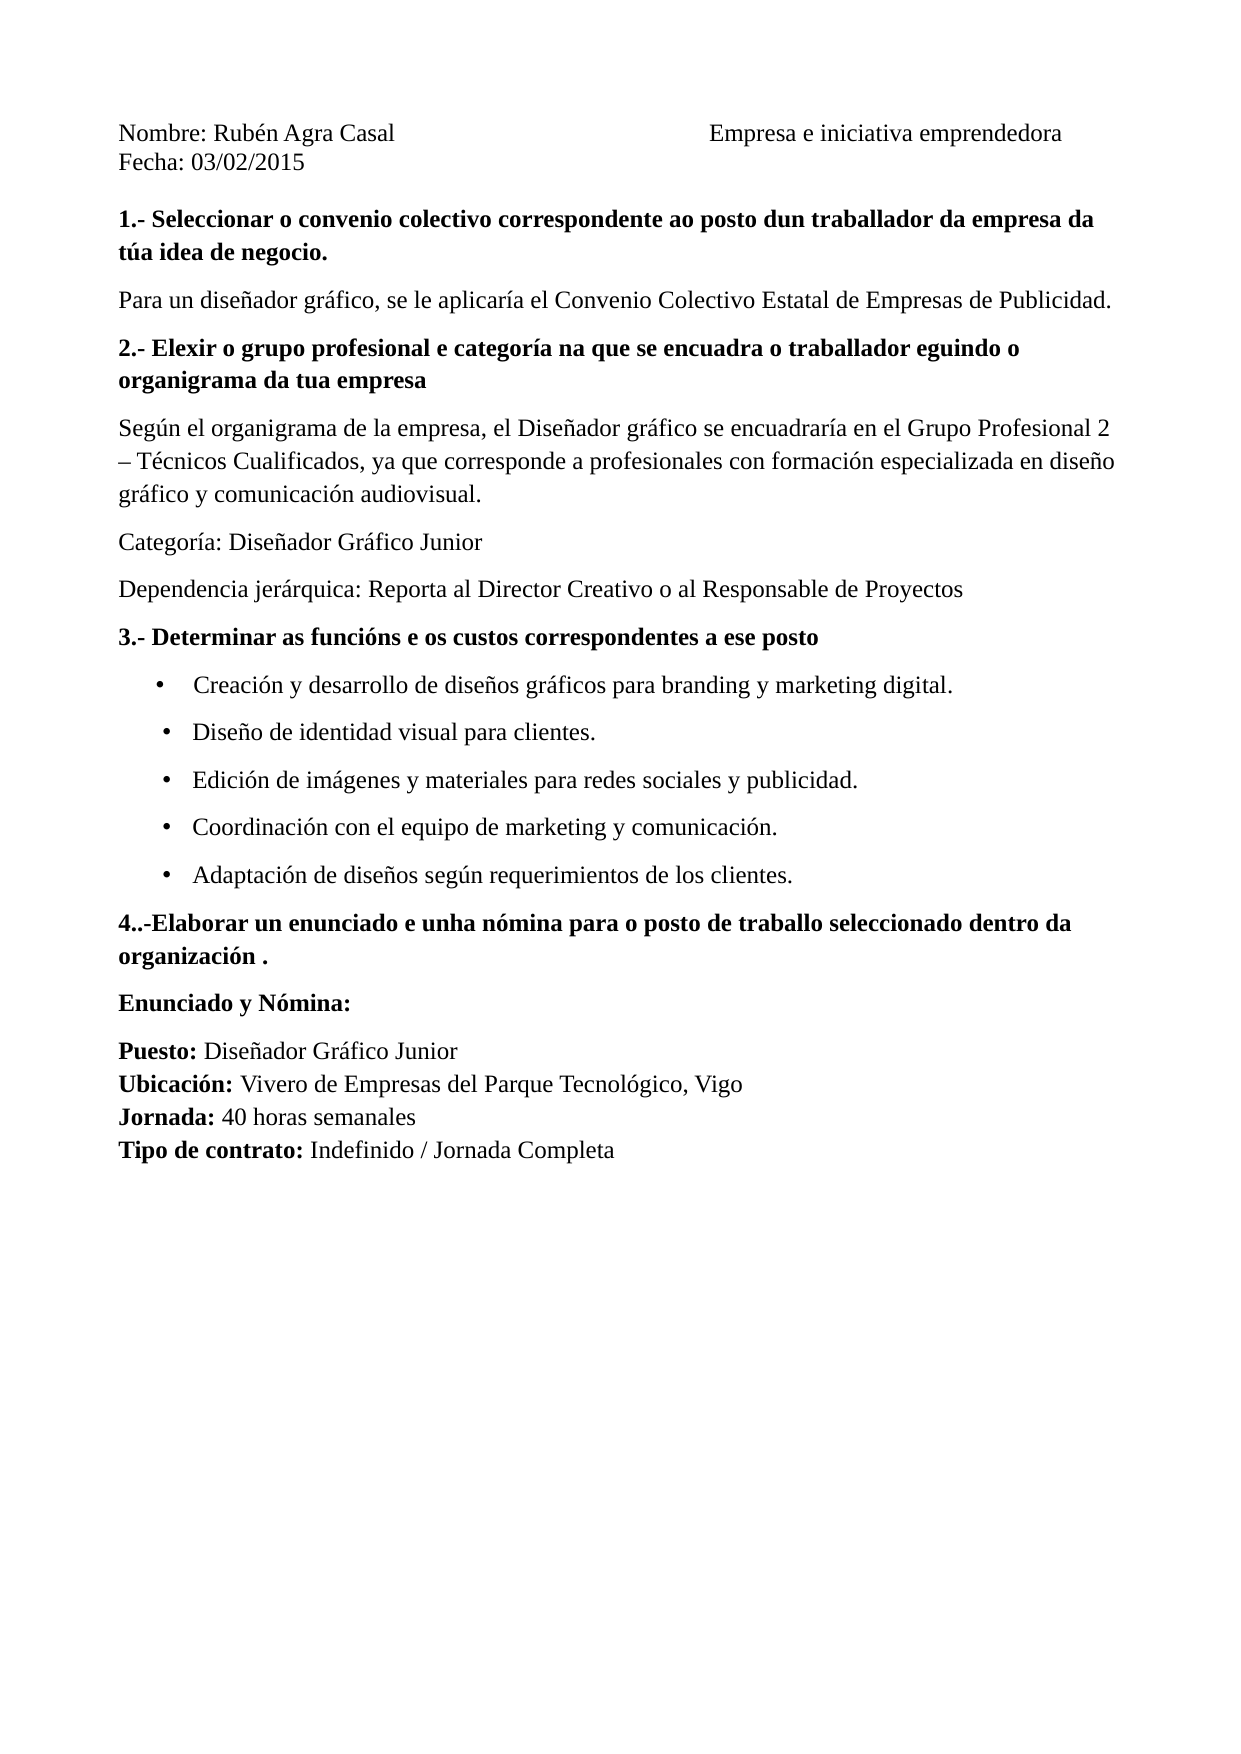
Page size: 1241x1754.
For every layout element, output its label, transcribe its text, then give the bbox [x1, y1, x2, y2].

list Edición de imágenes y materiales para redes sociales y publicidad. [162, 765, 1122, 794]
text 4..-Elaborar un enunciado e unha nómina para o posto de traballo seleccionado dentro da organización . [118, 908, 1122, 969]
text Categoría: Diseñador Gráfico Junior [118, 527, 1122, 556]
text 2.- Elexir o grupo profesional e categoría na que se encuadra o traballador eguindo o organigrama da tua empresa [118, 333, 1122, 394]
list Adaptación de diseños según requerimientos de los clientes. [162, 860, 1122, 889]
text Fecha: 03/02/2015 [118, 147, 1122, 176]
text 3.- Determinar as funcións e os custos correspondentes a ese posto [118, 622, 1122, 651]
text Nombre: Rubén Agra Casal Empresa e iniciativa emprendedora [118, 118, 1122, 147]
text Dependencia jerárquica: Reporta al Director Creativo o al Responsable de Proyectos [118, 574, 1122, 603]
text Según el organigrama de la empresa, el Diseñador gráfico se encuadraría en el Grupo Profesional 2 – Técnicos Cualificados, ya que corresponde a profesionales con formación especializada en diseño gráfico y comunicación audiovisual. [118, 413, 1122, 508]
text Enunciado y Nómina: [118, 988, 1122, 1017]
list Creación y desarrollo de diseños gráficos para branding y marketing digital. [156, 670, 1122, 698]
list Diseño de identidad visual para clientes. [162, 717, 1122, 746]
text Para un diseñador gráfico, se le aplicaría el Convenio Colectivo Estatal de Empresas de Publicidad. [118, 285, 1122, 314]
list Coordinación con el equipo de marketing y comunicación. [162, 812, 1122, 841]
text 1.- Seleccionar o convenio colectivo correspondente ao posto dun traballador da empresa da túa idea de negocio. [118, 204, 1122, 266]
text Puesto: Diseñador Gráfico Junior Ubicación: Vivero de Empresas del Parque Tecnológico, Vigo Jornada: 40 horas semanales Tipo de contrato: Indefinido / Jornada Completa [118, 1036, 1122, 1164]
